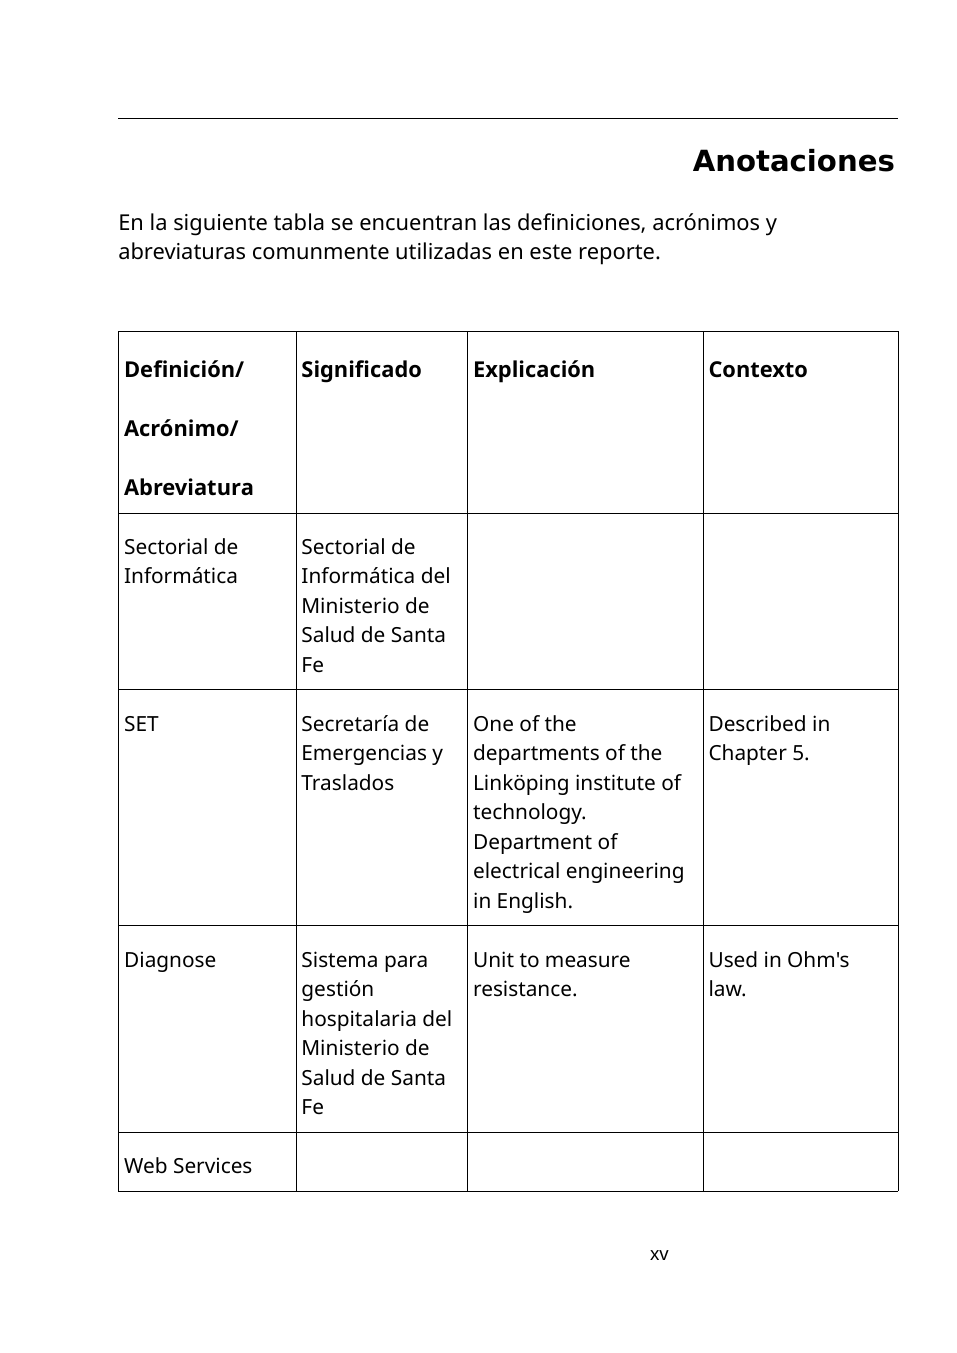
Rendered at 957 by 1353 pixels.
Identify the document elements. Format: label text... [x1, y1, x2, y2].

subtitle Anotaciones [118, 119, 898, 181]
table_cell Sectorial de Informática [119, 514, 296, 689]
table_cell SET [119, 690, 296, 925]
table_cell Unit to measure resistance. [468, 926, 703, 1132]
table_header Explicación [468, 332, 703, 513]
table_cell Diagnose [119, 926, 296, 1132]
table_header Contexto [704, 332, 898, 513]
table_cell [297, 1133, 467, 1191]
table_cell [704, 1133, 898, 1191]
table_cell Sistema para gestión hospitalaria del Ministerio de Salud de Santa Fe [297, 926, 467, 1132]
table_header Definición/ Acrónimo/ Abreviatura [119, 332, 296, 513]
text En la siguiente tabla se encuentran las definiciones, acrónimos y abreviaturas comunmente utilizadas en este reporte. [118, 200, 898, 265]
table_cell [468, 1133, 703, 1191]
table_cell [468, 514, 703, 689]
table_cell Described in Chapter 5. [704, 690, 898, 925]
table_header Significado [297, 332, 467, 513]
table_cell Used in Ohm's law. [704, 926, 898, 1132]
table_cell Secretaría de Emergencias y Traslados [297, 690, 467, 925]
table_cell Web Services [119, 1133, 296, 1191]
table_cell Sectorial de Informática del Ministerio de Salud de Santa Fe [297, 514, 467, 689]
table_cell [704, 514, 898, 689]
table_cell One of the departments of the Linköping institute of technology. Department of electrical engineering in English. [468, 690, 703, 925]
